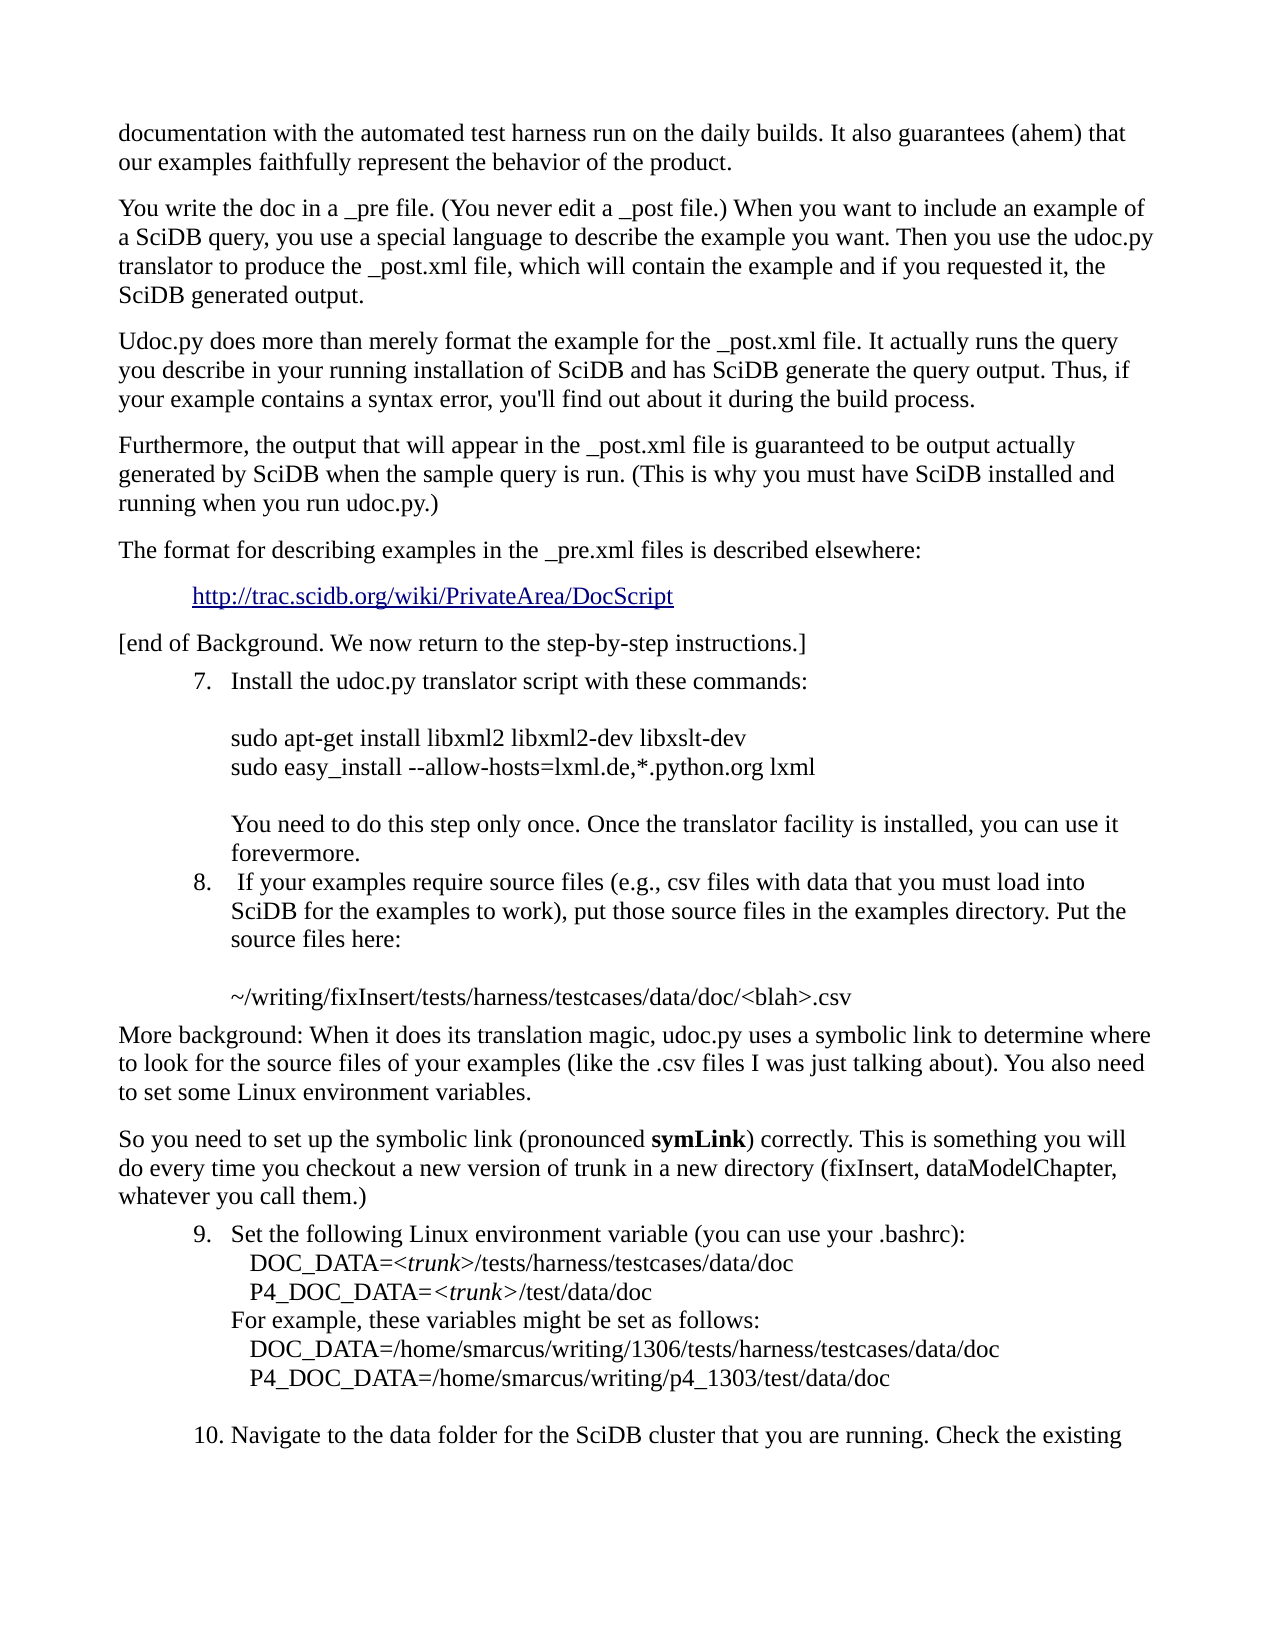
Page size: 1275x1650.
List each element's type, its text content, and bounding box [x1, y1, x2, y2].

list If your examples require source files (e.g., csv files with data that you must load into SciDB for the examples to work), put those source files in the examples directory. Put the source files here: ~/writing/fixInsert/tests/harness/testcases/data/doc/<blah>.csv [193, 867, 1157, 1011]
text [end of Background. We now return to the step-by-step instructions.] [118, 628, 1157, 657]
text The format for describing examples in the _pre.xml files is described elsewhere: [118, 535, 1157, 563]
list Install the udoc.py translator script with these commands: sudo apt-get install libxml2 libxml2-dev libxslt-dev sudo easy_install --allow-hosts=lxml.de,*.python.org lxml You need to do this step only once. Once the translator facility is installed, you can use it forevermore. [193, 666, 1157, 867]
text http://trac.scidb.org/wiki/PrivateArea/DocScript [192, 581, 1157, 610]
text Furthermore, the output that will appear in the _post.xml file is guaranteed to be output actually generated by SciDB when the sample query is run. (This is why you must have SciDB installed and running when you run udoc.py.) [118, 431, 1157, 517]
list Set the following Linux environment variable (you can use your .bashrc): DOC_DATA=<trunk>/tests/harness/testcases/data/doc P4_DOC_DATA=<trunk>/test/data/doc For example, these variables might be set as follows: DOC_DATA=/home/smarcus/writing/1306/tests/harness/testcases/data/doc P4_DOC_DATA=/home/smarcus/writing/p4_1303/test/data/doc [193, 1219, 1157, 1420]
list Navigate to the data folder for the SciDB cluster that you are running. Check the existing [193, 1420, 1157, 1449]
text documentation with the automated test harness run on the daily builds. It also guarantees (ahem) that our examples faithfully represent the behavior of the product. [118, 118, 1157, 176]
text More background: When it does its translation magic, udoc.py uses a symbolic link to determine where to look for the source files of your examples (like the .csv files I was just talking about). You also need to set some Linux environment variables. [118, 1020, 1157, 1106]
text You write the doc in a _pre file. (You never edit a _post file.) When you want to include an example of a SciDB query, you use a special language to describe the example you want. Then you use the udoc.py translator to produce the _post.xml file, which will contain the example and if you requested it, the SciDB generated output. [118, 193, 1157, 308]
text Udoc.py does more than merely format the example for the _post.xml file. It actually runs the query you describe in your running installation of SciDB and has SciDB generate the query output. Thus, if your example contains a syntax error, you'll find out about it during the build process. [118, 326, 1157, 413]
text So you need to set up the symbolic link (pronounced symLink) correctly. This is something you will do every time you checkout a new version of trunk in a new directory (fixInsert, dataModelChapter, whatever you call them.) [118, 1124, 1157, 1210]
